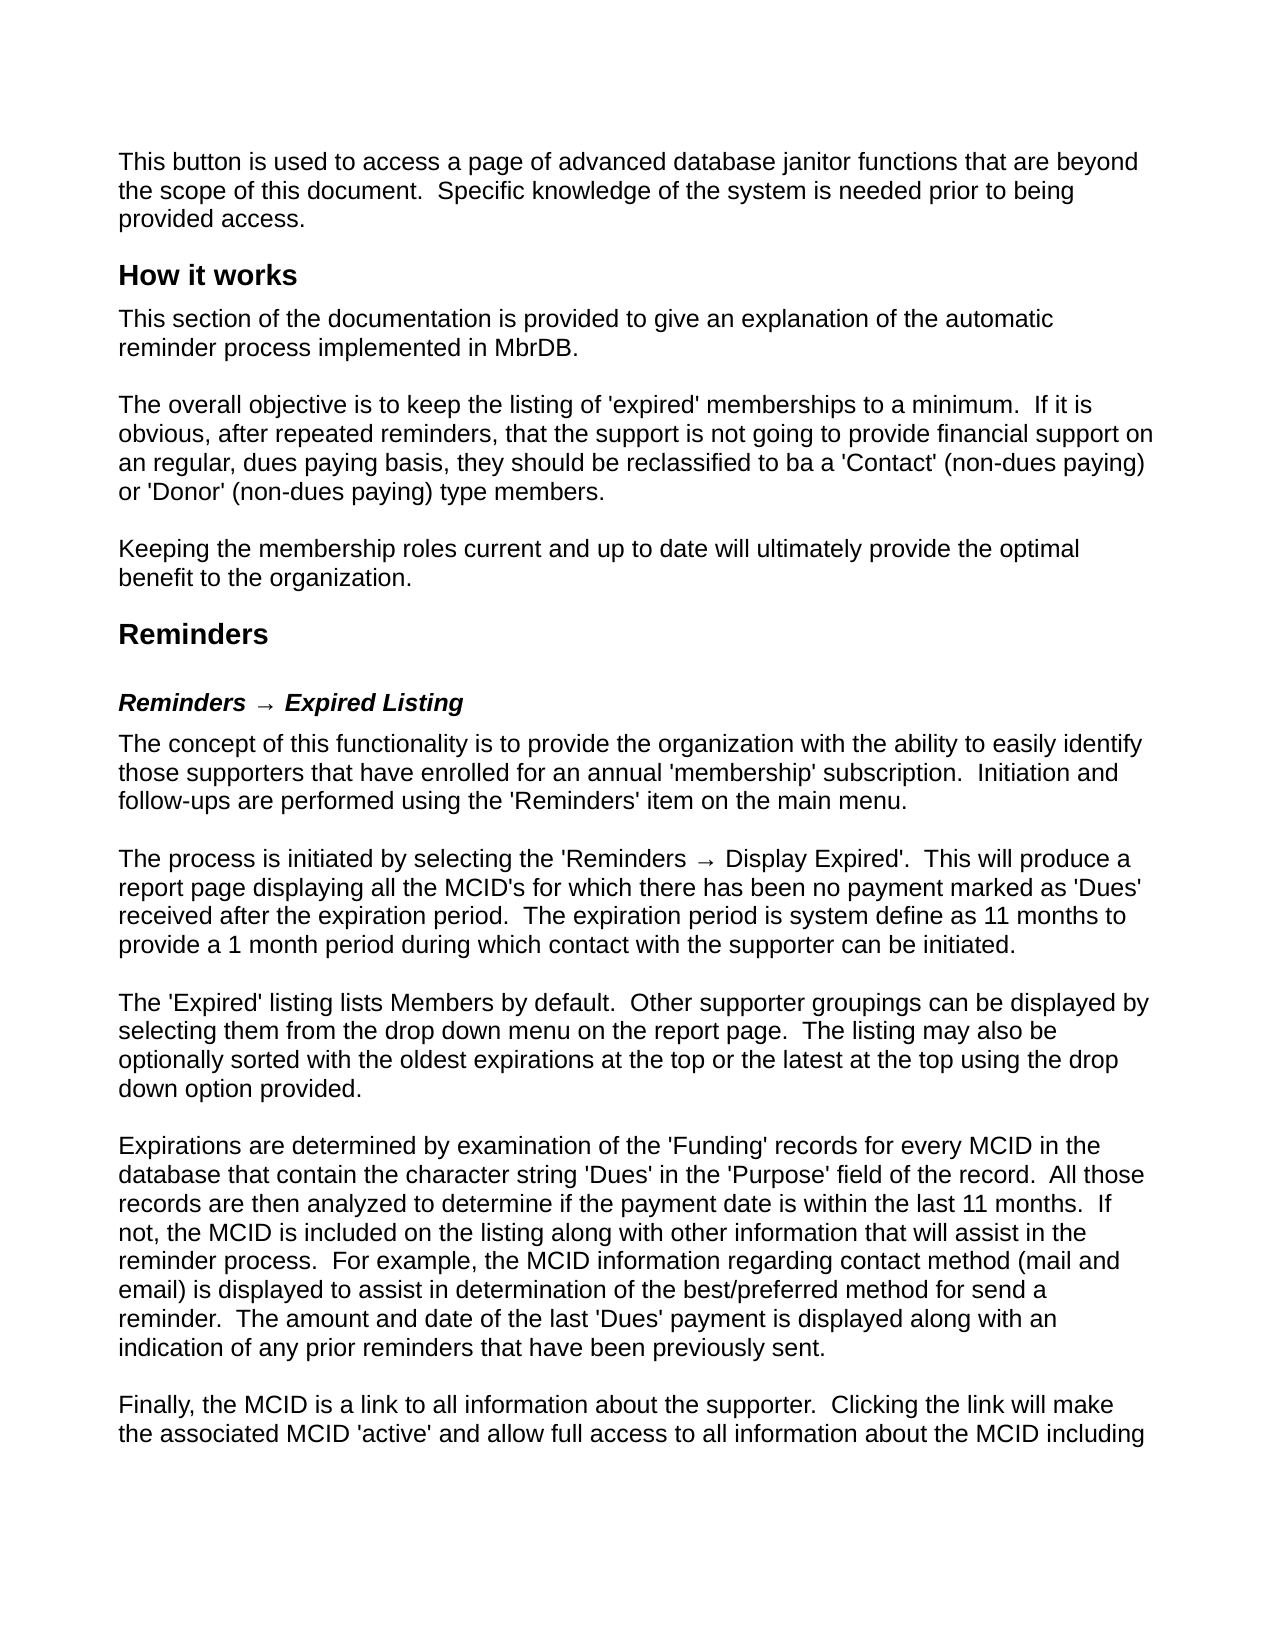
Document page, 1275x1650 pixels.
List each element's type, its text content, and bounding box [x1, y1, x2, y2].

text Finally, the MCID is a link to all information about the supporter. Clicking the link will make the associated MCID 'active' and allow full access to all information about the MCID including [118, 1390, 1157, 1447]
text The 'Expired' listing lists Members by default. Other supporter groupings can be displayed by selecting them from the drop down menu on the report page. The listing may also be optionally sorted with the oldest expirations at the top or the latest at the top using the drop down option provided. [118, 987, 1157, 1102]
text Expirations are determined by examination of the 'Funding' records for every MCID in the database that contain the character string 'Dues' in the 'Purpose' field of the record. All those records are then analyzed to determine if the payment date is within the last 11 months. If not, the MCID is included on the listing along with other information that will assist in the reminder process. For example, the MCID information regarding contact method (mail and email) is displayed to assist in determination of the best/preferred method for send a reminder. The amount and date of the last 'Dues' payment is displayed along with an indication of any prior reminders that have been previously sent. [118, 1131, 1157, 1361]
subtitle How it works [118, 258, 1157, 292]
text This section of the documentation is provided to give an explanation of the automatic reminder process implemented in MbrDB. [118, 304, 1157, 362]
text The process is initiated by selecting the 'Reminders → Display Expired'. This will produce a report page displaying all the MCID's for which there has been no payment marked as 'Dues' received after the expiration period. The expiration period is system define as 11 months to provide a 1 month period during which contact with the supporter can be initiated. [118, 844, 1157, 959]
subtitle Reminders [118, 617, 1157, 650]
text The concept of this functionality is to provide the organization with the ability to easily identify those supporters that have enrolled for an annual 'membership' subscription. Initiation and follow-ups are performed using the 'Reminders' item on the main menu. [118, 729, 1157, 815]
text This button is used to access a page of advanced database janitor functions that are beyond the scope of this document. Specific knowledge of the system is needed prior to being provided access. [118, 147, 1157, 233]
text The overall objective is to keep the listing of 'expired' memberships to a minimum. If it is obvious, after repeated reminders, that the support is not going to provide financial support on an regular, dues paying basis, they should be reclassified to ba a 'Contact' (non-dues paying) or 'Donor' (non-dues paying) type members. [118, 390, 1157, 505]
subtitle Reminders → Expired Listing [118, 688, 1157, 716]
text Keeping the membership roles current and up to date will ultimately provide the optimal benefit to the organization. [118, 534, 1157, 592]
